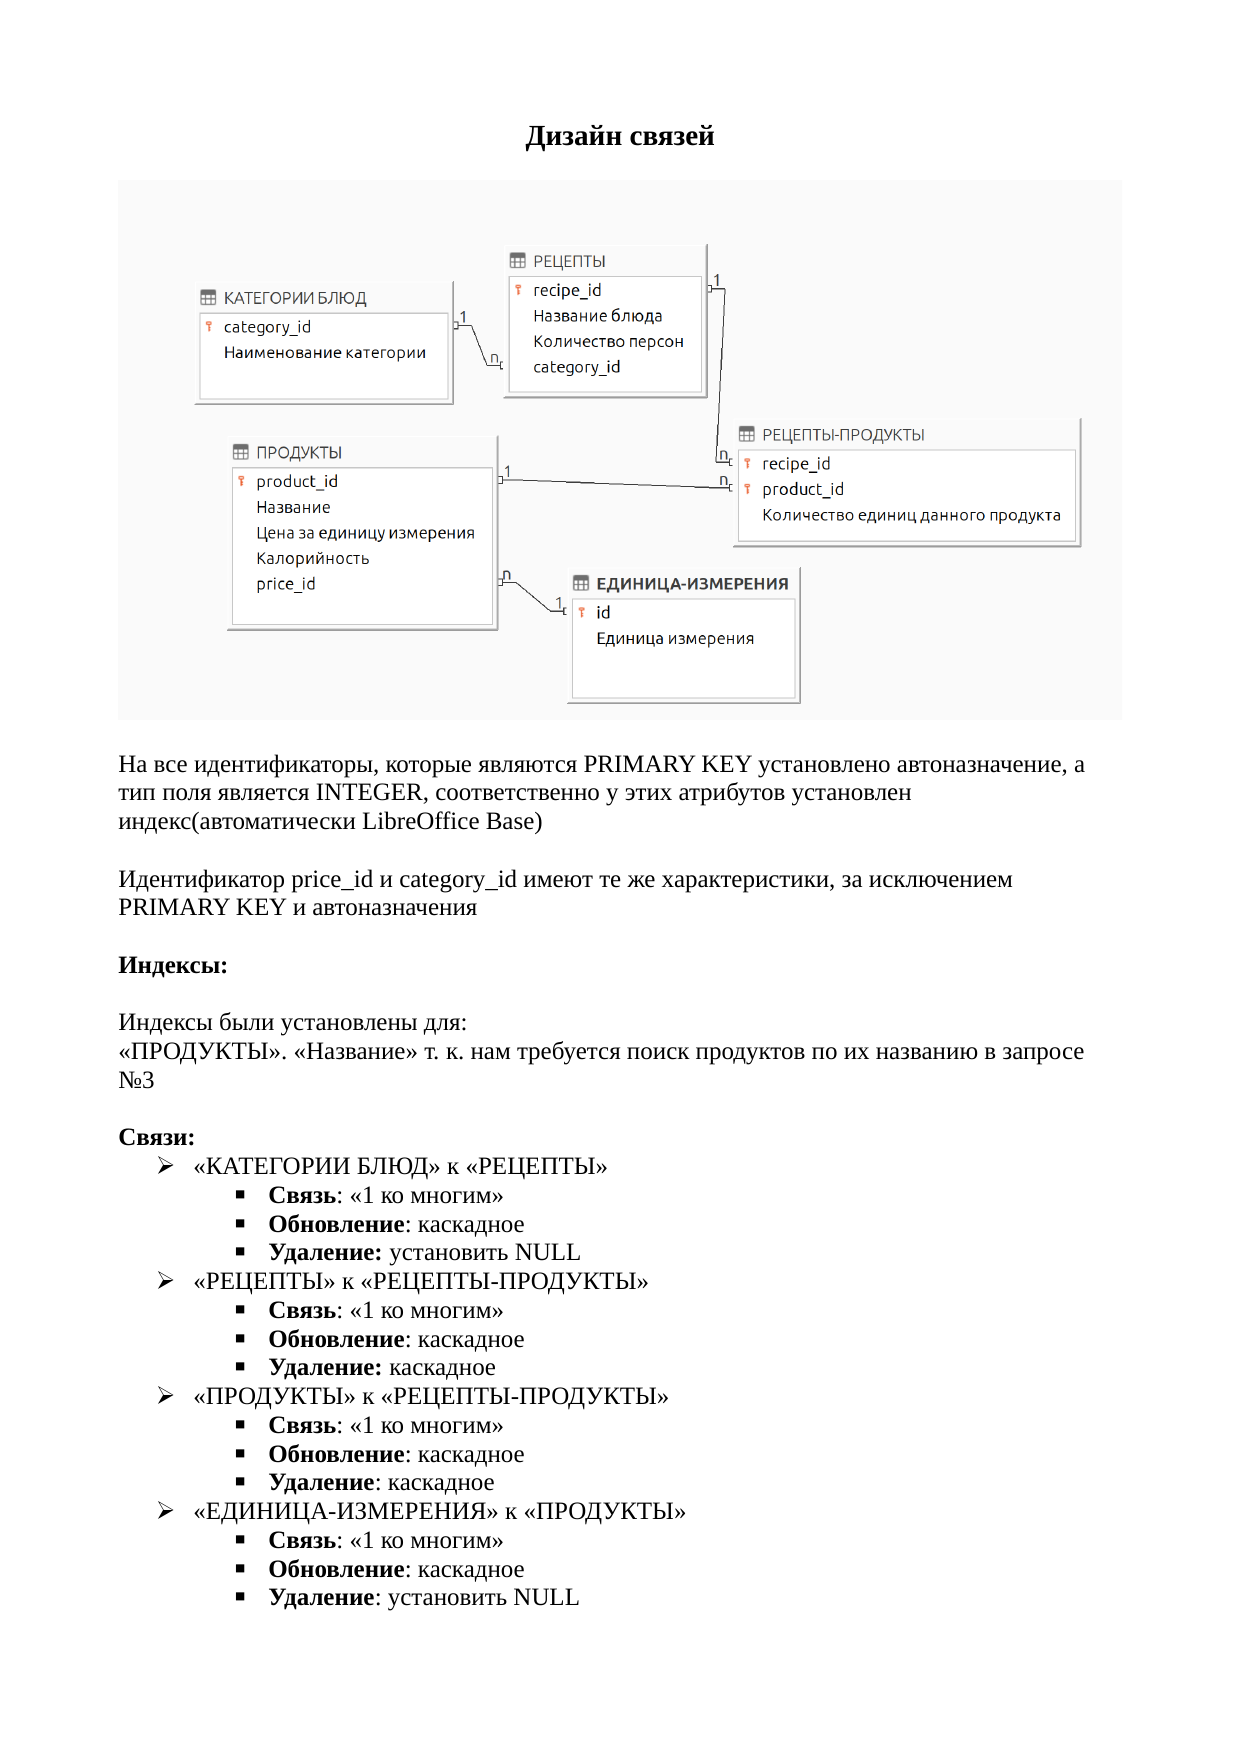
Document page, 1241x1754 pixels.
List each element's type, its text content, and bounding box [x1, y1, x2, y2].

list Связь: «1 ко многим» [231, 1295, 1122, 1324]
list «ЕДИНИЦА-ИЗМЕРЕНИЯ» к «ПРОДУКТЫ» [156, 1496, 1122, 1525]
text Связи: [118, 1122, 1122, 1151]
list Удаление: установить NULL [231, 1237, 1122, 1266]
list Удаление: установить NULL [231, 1582, 1122, 1611]
list Связь: «1 ко многим» [231, 1410, 1122, 1439]
text «ПРОДУКТЫ». «Название» т. к. нам требуется поиск продуктов по их названию в запросе №3 [118, 1036, 1122, 1094]
list Обновление: каскадное [231, 1324, 1122, 1352]
list Удаление: каскадное [231, 1467, 1122, 1496]
text Индексы были установлены для: [118, 1007, 1122, 1036]
list Связь: «1 ко многим» [231, 1525, 1122, 1554]
picture [118, 180, 1123, 720]
text Идентификатор price_id и category_id имеют те же характеристики, за исключением PRIMARY KEY и автоназначения [118, 864, 1122, 921]
list Обновление: каскадное [231, 1209, 1122, 1237]
list «КАТЕГОРИИ БЛЮД» к «РЕЦЕПТЫ» [156, 1151, 1122, 1180]
list Связь: «1 ко многим» [231, 1180, 1122, 1209]
list Обновление: каскадное [231, 1439, 1122, 1467]
text Индексы: [118, 950, 1122, 979]
list Удаление: каскадное [231, 1352, 1122, 1381]
list «ПРОДУКТЫ» к «РЕЦЕПТЫ-ПРОДУКТЫ» [156, 1381, 1122, 1410]
list Обновление: каскадное [231, 1554, 1122, 1582]
text На все идентификаторы, которые являются PRIMARY KEY установлено автоназначение, а тип поля является INTEGER, соответственно у этих атрибутов установлен индекс(автоматически LibreOffice Base) [118, 749, 1122, 835]
text Дизайн связей [118, 118, 1122, 152]
list «РЕЦЕПТЫ» к «РЕЦЕПТЫ-ПРОДУКТЫ» [156, 1266, 1122, 1295]
